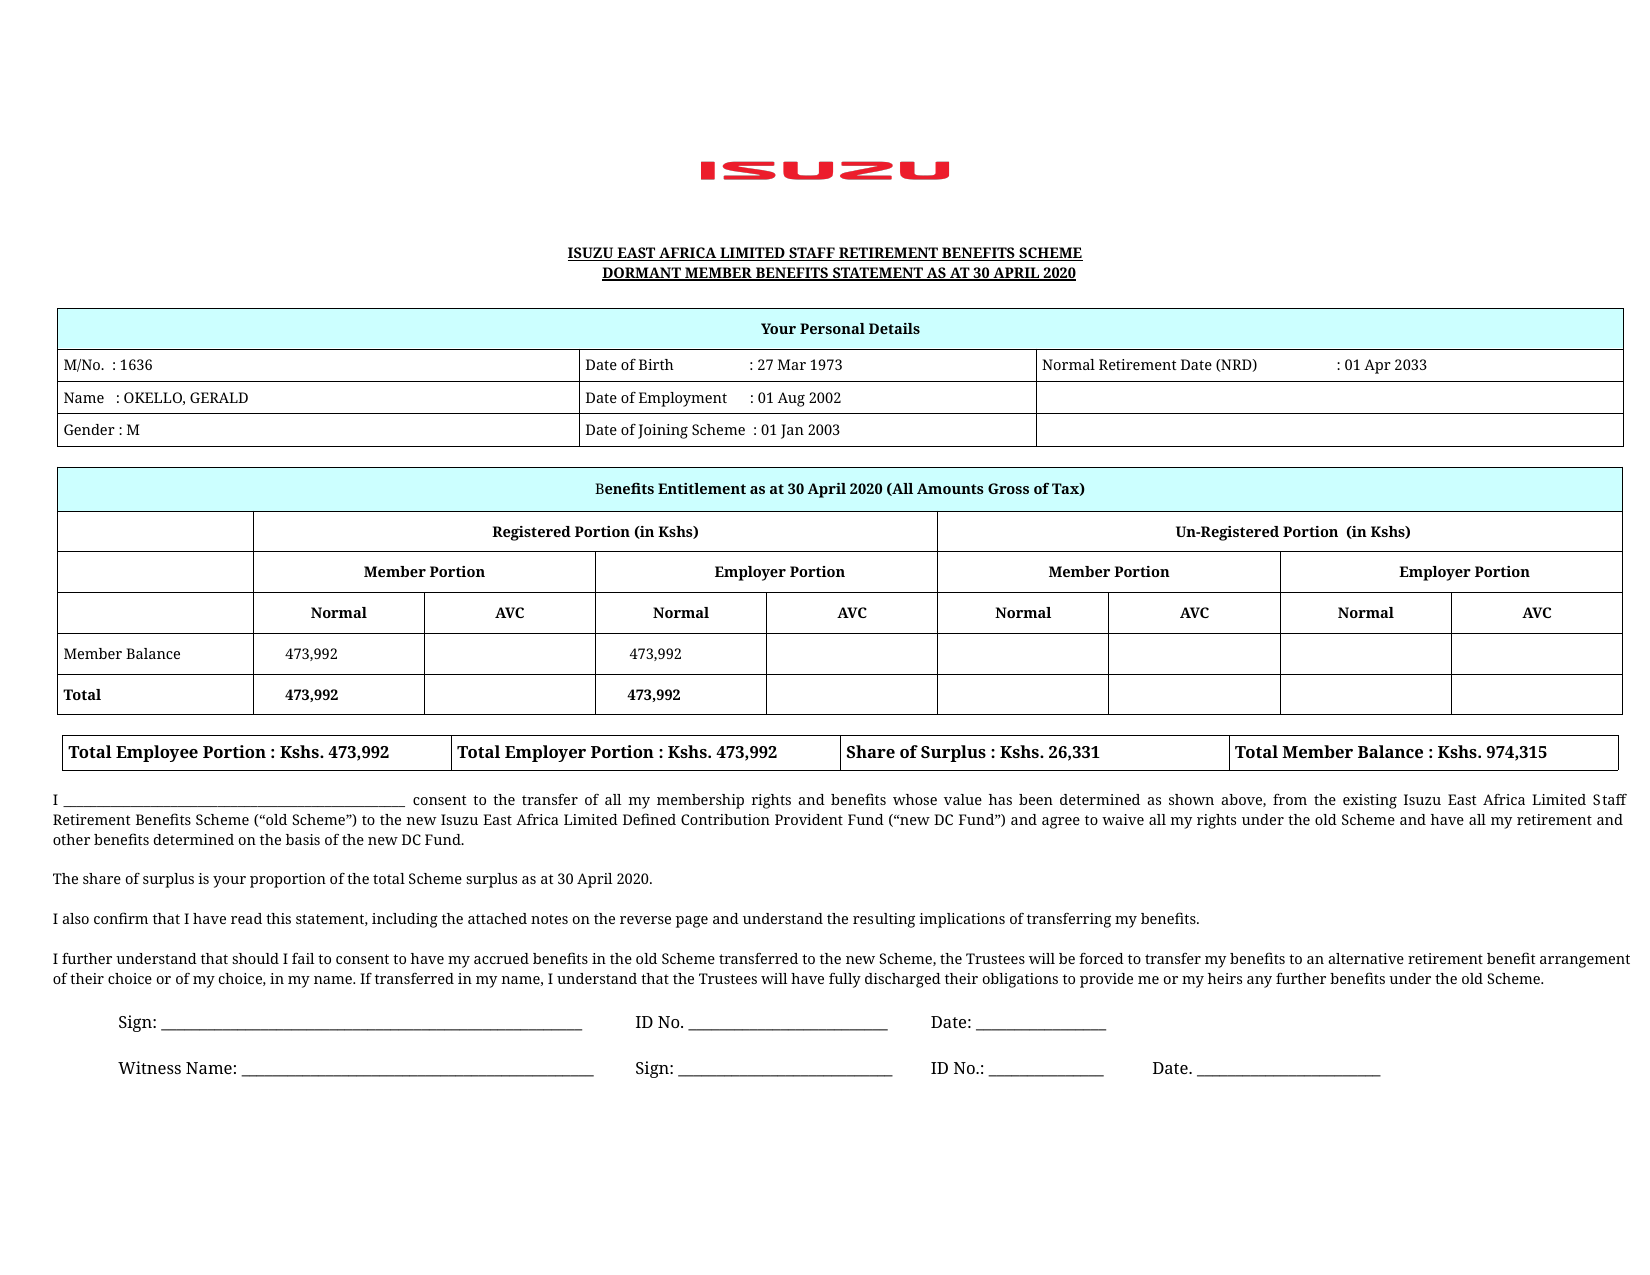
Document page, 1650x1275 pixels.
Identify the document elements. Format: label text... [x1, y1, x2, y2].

picture [701, 118, 950, 223]
table_cell Registered Portion (in Kshs) [254, 512, 937, 551]
table_cell [58, 512, 253, 551]
table_cell Date of Birth : 27 Mar 1973 [580, 350, 1036, 381]
table_header Total Employee Portion : Kshs. 473,992 [63, 736, 451, 769]
text The share of surplus is your proportion of the total Scheme surplus as at 30 April 2020. [53, 869, 1644, 889]
table_cell [1281, 675, 1451, 714]
table_cell Normal [938, 593, 1108, 633]
table_cell [425, 675, 595, 714]
table_cell [1109, 675, 1280, 714]
table_header Your Personal Details [58, 309, 1623, 348]
table_cell Member Balance [58, 634, 253, 673]
table_cell Date of Joining Scheme : 01 Jan 2003 [580, 414, 1036, 446]
table_cell 473,992 [254, 675, 424, 714]
table_cell [1037, 382, 1623, 413]
table_cell Total [58, 675, 253, 714]
table_cell [767, 675, 937, 714]
table_cell AVC [767, 593, 937, 633]
table_cell Normal Retirement Date (NRD) : 01 Apr 2033 [1037, 350, 1623, 381]
table_cell [938, 675, 1108, 714]
table_cell Normal [1281, 593, 1451, 633]
table_cell Employer Portion [596, 552, 937, 592]
table_cell M/No. : 1636 [58, 350, 579, 381]
table_cell [938, 634, 1108, 673]
table_cell AVC [1109, 593, 1280, 633]
table_header Benefits Entitlement as at 30 April 2020 (All Amounts Gross of Tax) [58, 468, 1622, 511]
table_cell Member Portion [254, 552, 595, 592]
table_cell Date of Employment : 01 Aug 2002 [580, 382, 1036, 413]
table_cell [1109, 634, 1280, 673]
table_cell Un-Registered Portion (in Kshs) [938, 512, 1622, 551]
table_cell [1452, 634, 1622, 673]
table_cell AVC [1452, 593, 1622, 633]
table_cell 473,992 [596, 634, 766, 673]
text I also confirm that I have read this statement, including the attached notes on the reverse page and understand the resulting implications of transferring my benefits. [53, 909, 1626, 929]
table_header Total Member Balance : Kshs. 974,315 [1230, 736, 1618, 769]
text ISUZU EAST AFRICA LIMITED STAFF RETIREMENT BENEFITS SCHEME [118, 243, 1532, 262]
text I ___________________________________________________ consent to the transfer of all my membership rights and benefits whose value has been determined as shown above, from the existing Isuzu East Africa Limited Staff Retirement Benefits Scheme (“old Scheme”) to the new Isuzu East Africa Limited Defined Contribution Provident Fund (“new DC Fund”) and agree to waive all my rights under the old Scheme and have all my retirement and other benefits determined on the basis of the new DC Fund. [53, 789, 1626, 849]
table_cell Employer Portion [1281, 552, 1622, 592]
table_cell [58, 552, 253, 592]
table_cell [1281, 634, 1451, 673]
text I further understand that should I fail to consent to have my accrued benefits in the old Scheme transferred to the new Scheme, the Trustees will be forced to transfer my benefits to an alternative retirement benefit arrangement of their choice or of my choice, in my name. If transferred in my name, I understand that the Trustees will have fully discharged their obligations to provide me or my heirs any further benefits under the old Scheme. [53, 949, 1635, 988]
table_cell [767, 634, 937, 673]
text Sign: _______________________________________________________ ID No. __________________________ Date: _________________ [118, 1011, 1532, 1057]
table_cell Name : OKELLO, GERALD [58, 382, 579, 413]
table_cell Member Portion [938, 552, 1280, 592]
table_header Share of Surplus : Kshs. 26,331 [841, 736, 1229, 769]
table_cell Normal [254, 593, 424, 633]
table_cell Gender : M [58, 414, 579, 446]
table_cell Normal [596, 593, 766, 633]
text Witness Name: ______________________________________________ Sign: ____________________________ ID No.: _______________ Date. ________________________ [118, 1057, 1532, 1079]
table_cell [1452, 675, 1622, 714]
table_cell 473,992 [596, 675, 766, 714]
table_cell AVC [425, 593, 595, 633]
table_cell [58, 593, 253, 633]
table_cell [1037, 414, 1623, 446]
table_header Total Employer Portion : Kshs. 473,992 [452, 736, 840, 769]
subtitle DORMANT MEMBER BENEFITS STATEMENT AS AT 30 APRIL 2020 [249, 262, 1429, 282]
table_cell [425, 634, 595, 673]
table_cell 473,992 [254, 634, 424, 673]
